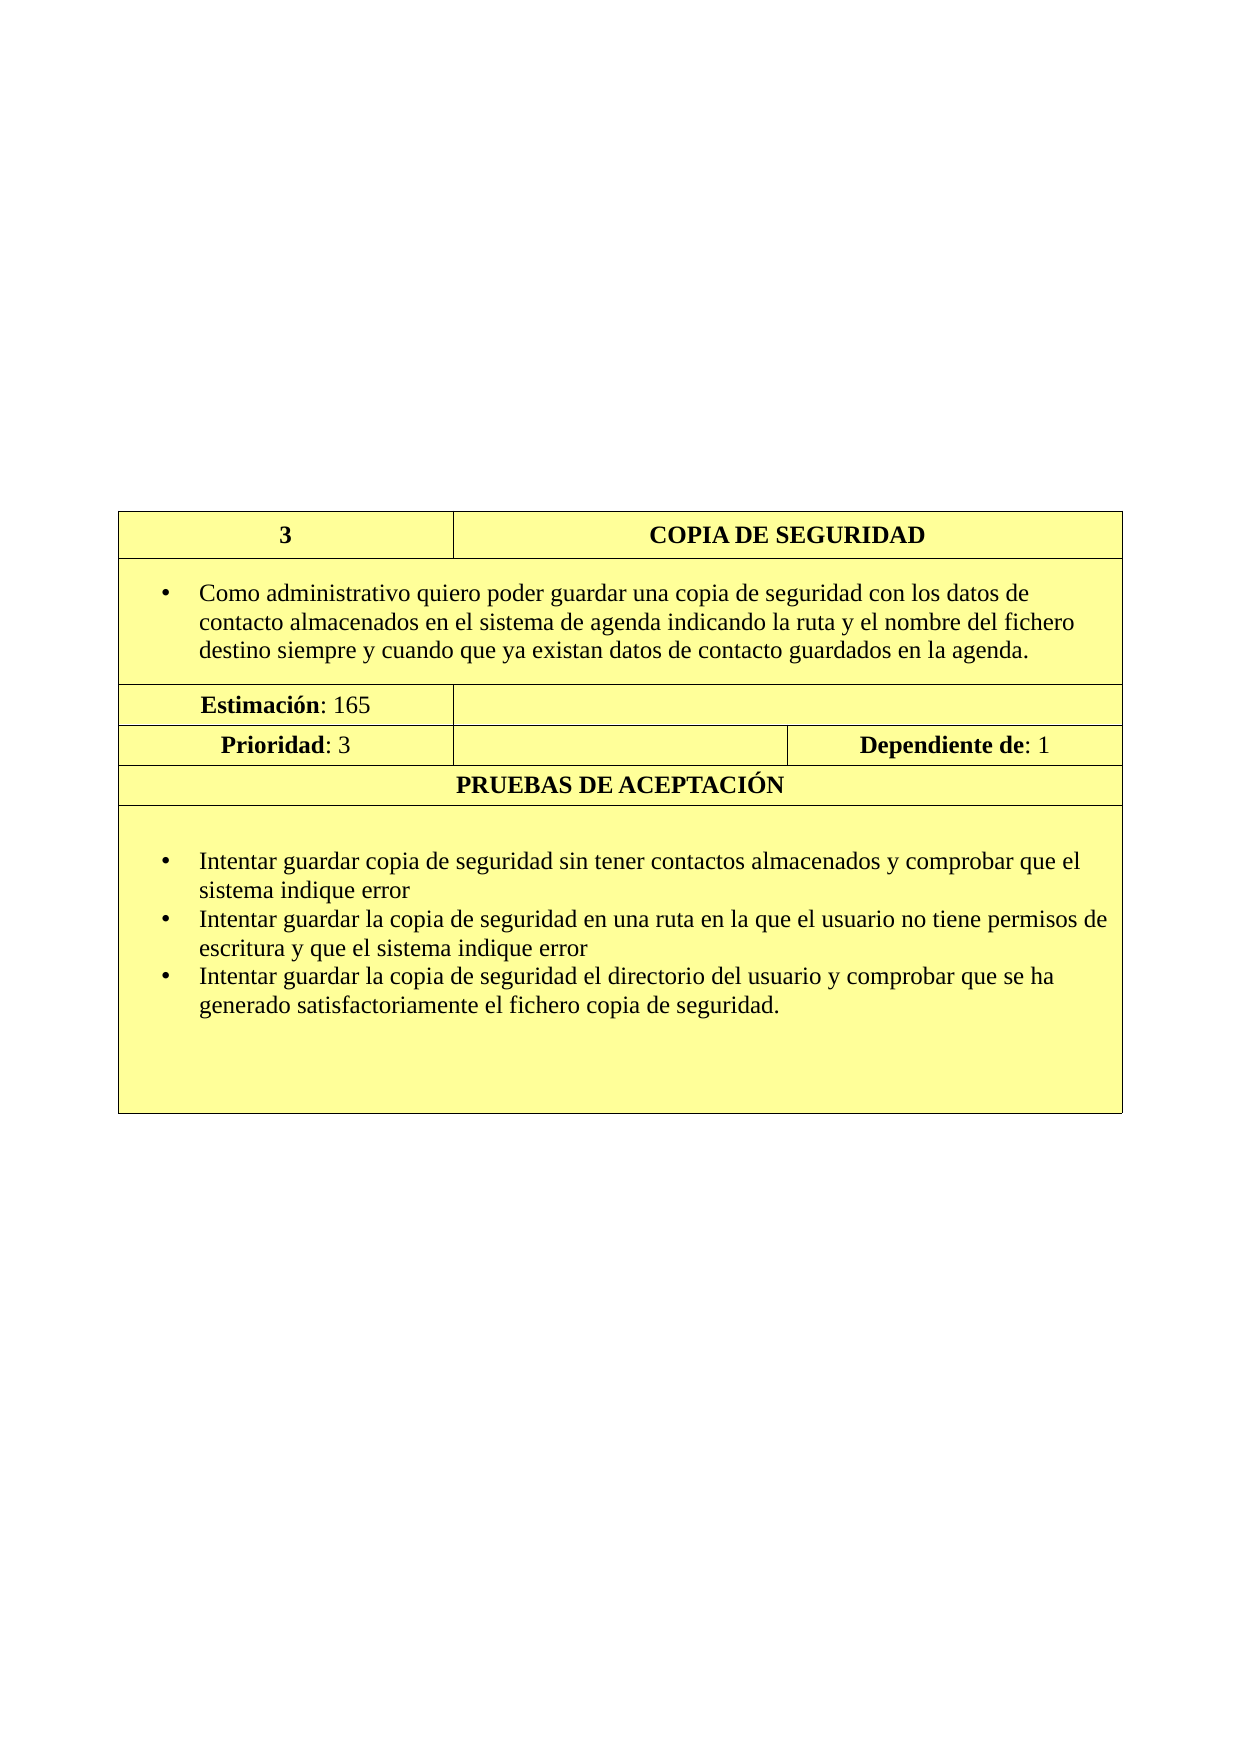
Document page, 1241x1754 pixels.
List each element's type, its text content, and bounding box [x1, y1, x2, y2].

table_cell Prioridad: 3 [119, 726, 453, 765]
table_cell [454, 685, 1122, 724]
table_header 3 [119, 512, 453, 558]
table_cell PRUEBAS DE ACEPTACIÓN [119, 766, 1122, 805]
table_cell Intentar guardar copia de seguridad sin tener contactos almacenados y comprobar que el sistema indique error Intentar guardar la copia de seguridad en una ruta en la que el usuario no tiene permisos de escritura y que el sistema indique error Intentar guardar la copia de seguridad el directorio del usuario y comprobar que se ha generado satisfactoriamente el fichero copia de seguridad. [119, 806, 1122, 1113]
table_cell Dependiente de: 1 [788, 726, 1122, 765]
table_cell Estimación: 165 [119, 685, 453, 724]
table_cell [454, 726, 787, 765]
table_cell Como administrativo quiero poder guardar una copia de seguridad con los datos de contacto almacenados en el sistema de agenda indicando la ruta y el nombre del fichero destino siempre y cuando que ya existan datos de contacto guardados en la agenda. [119, 559, 1122, 684]
table_header COPIA DE SEGURIDAD [454, 512, 1122, 558]
